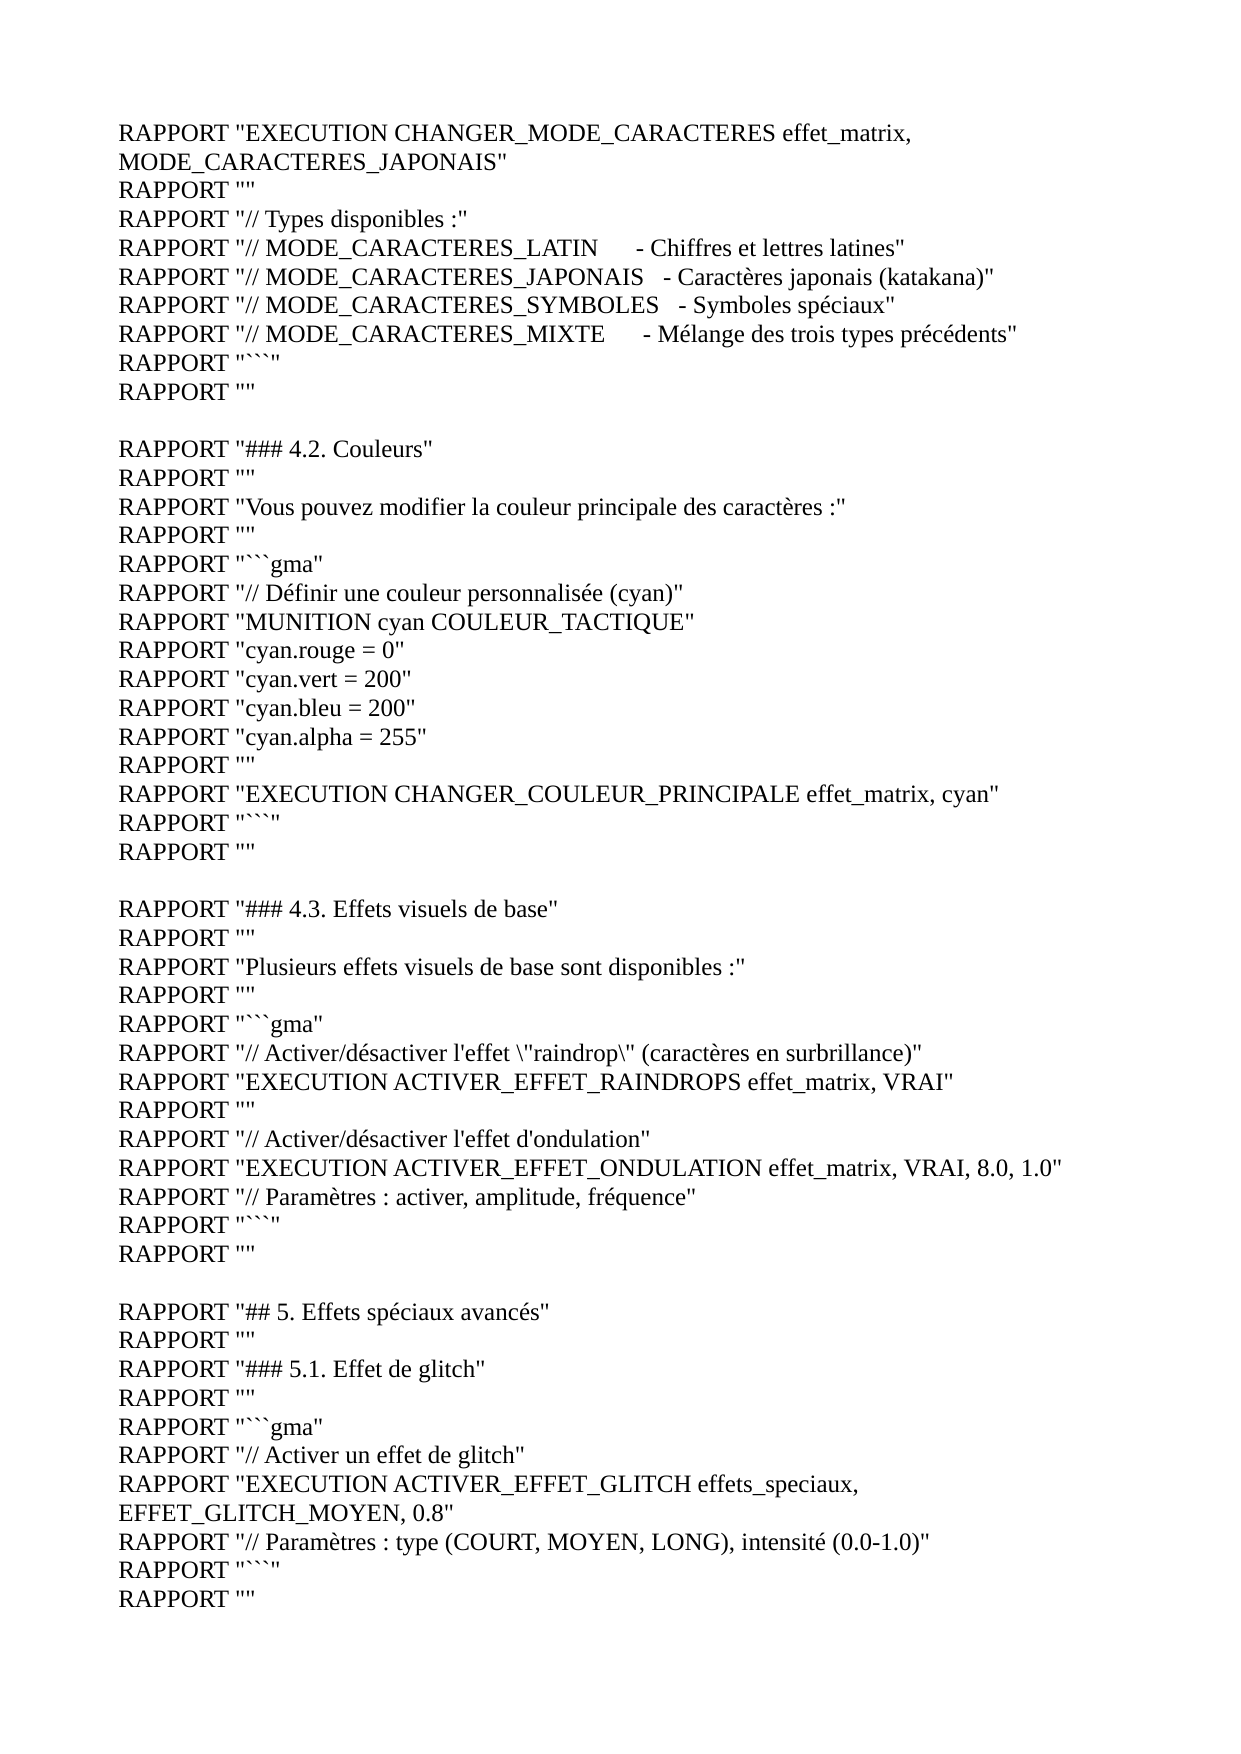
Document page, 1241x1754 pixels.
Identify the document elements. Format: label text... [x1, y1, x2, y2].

text RAPPORT "" [118, 176, 1122, 204]
text RAPPORT "cyan.alpha = 255" [118, 722, 1122, 751]
text RAPPORT "EXECUTION CHANGER_COULEUR_PRINCIPALE effet_matrix, cyan" [118, 779, 1122, 808]
text RAPPORT "cyan.rouge = 0" [118, 636, 1122, 664]
text RAPPORT "" [118, 981, 1122, 1009]
text RAPPORT "EXECUTION CHANGER_MODE_CARACTERES effet_matrix, MODE_CARACTERES_JAPONAIS" [118, 118, 1122, 176]
text RAPPORT "" [118, 1096, 1122, 1124]
text RAPPORT "// MODE_CARACTERES_MIXTE - Mélange des trois types précédents" [118, 319, 1122, 348]
text RAPPORT "EXECUTION ACTIVER_EFFET_RAINDROPS effet_matrix, VRAI" [118, 1067, 1122, 1096]
text RAPPORT "cyan.bleu = 200" [118, 693, 1122, 722]
text RAPPORT "EXECUTION ACTIVER_EFFET_ONDULATION effet_matrix, VRAI, 8.0, 1.0" [118, 1153, 1122, 1182]
text RAPPORT "```" [118, 1211, 1122, 1239]
text RAPPORT "## 5. Effets spéciaux avancés" [118, 1297, 1122, 1326]
text RAPPORT "" [118, 751, 1122, 779]
text RAPPORT "" [118, 1326, 1122, 1354]
text RAPPORT "" [118, 521, 1122, 549]
text RAPPORT "### 5.1. Effet de glitch" [118, 1354, 1122, 1383]
text RAPPORT "### 4.2. Couleurs" [118, 434, 1122, 463]
text RAPPORT "EXECUTION ACTIVER_EFFET_GLITCH effets_speciaux, EFFET_GLITCH_MOYEN, 0.8" [118, 1469, 1122, 1527]
text RAPPORT "Vous pouvez modifier la couleur principale des caractères :" [118, 492, 1122, 521]
text RAPPORT "// Définir une couleur personnalisée (cyan)" [118, 578, 1122, 607]
text RAPPORT "// MODE_CARACTERES_LATIN - Chiffres et lettres latines" [118, 233, 1122, 262]
text RAPPORT "// Activer un effet de glitch" [118, 1441, 1122, 1469]
text RAPPORT "### 4.3. Effets visuels de base" [118, 894, 1122, 923]
text RAPPORT "" [118, 837, 1122, 866]
text RAPPORT "```gma" [118, 1412, 1122, 1441]
text RAPPORT "// Activer/désactiver l'effet \"raindrop\" (caractères en surbrillance)" [118, 1038, 1122, 1067]
text RAPPORT "// MODE_CARACTERES_JAPONAIS - Caractères japonais (katakana)" [118, 262, 1122, 291]
text RAPPORT "// Activer/désactiver l'effet d'ondulation" [118, 1124, 1122, 1153]
text RAPPORT "// Paramètres : activer, amplitude, fréquence" [118, 1182, 1122, 1211]
text RAPPORT "" [118, 1383, 1122, 1412]
text RAPPORT "```" [118, 808, 1122, 837]
text RAPPORT "// MODE_CARACTERES_SYMBOLES - Symboles spéciaux" [118, 291, 1122, 319]
text RAPPORT "" [118, 1239, 1122, 1268]
text RAPPORT "" [118, 463, 1122, 492]
text RAPPORT "" [118, 923, 1122, 952]
text RAPPORT "```gma" [118, 1009, 1122, 1038]
text RAPPORT "MUNITION cyan COULEUR_TACTIQUE" [118, 607, 1122, 636]
text RAPPORT "// Types disponibles :" [118, 204, 1122, 233]
text RAPPORT "// Paramètres : type (COURT, MOYEN, LONG), intensité (0.0-1.0)" [118, 1527, 1122, 1556]
text RAPPORT "```" [118, 1556, 1122, 1584]
text RAPPORT "```gma" [118, 549, 1122, 578]
text RAPPORT "" [118, 1584, 1122, 1613]
text RAPPORT "```" [118, 348, 1122, 377]
text RAPPORT "cyan.vert = 200" [118, 664, 1122, 693]
text RAPPORT "" [118, 377, 1122, 406]
text RAPPORT "Plusieurs effets visuels de base sont disponibles :" [118, 952, 1122, 981]
